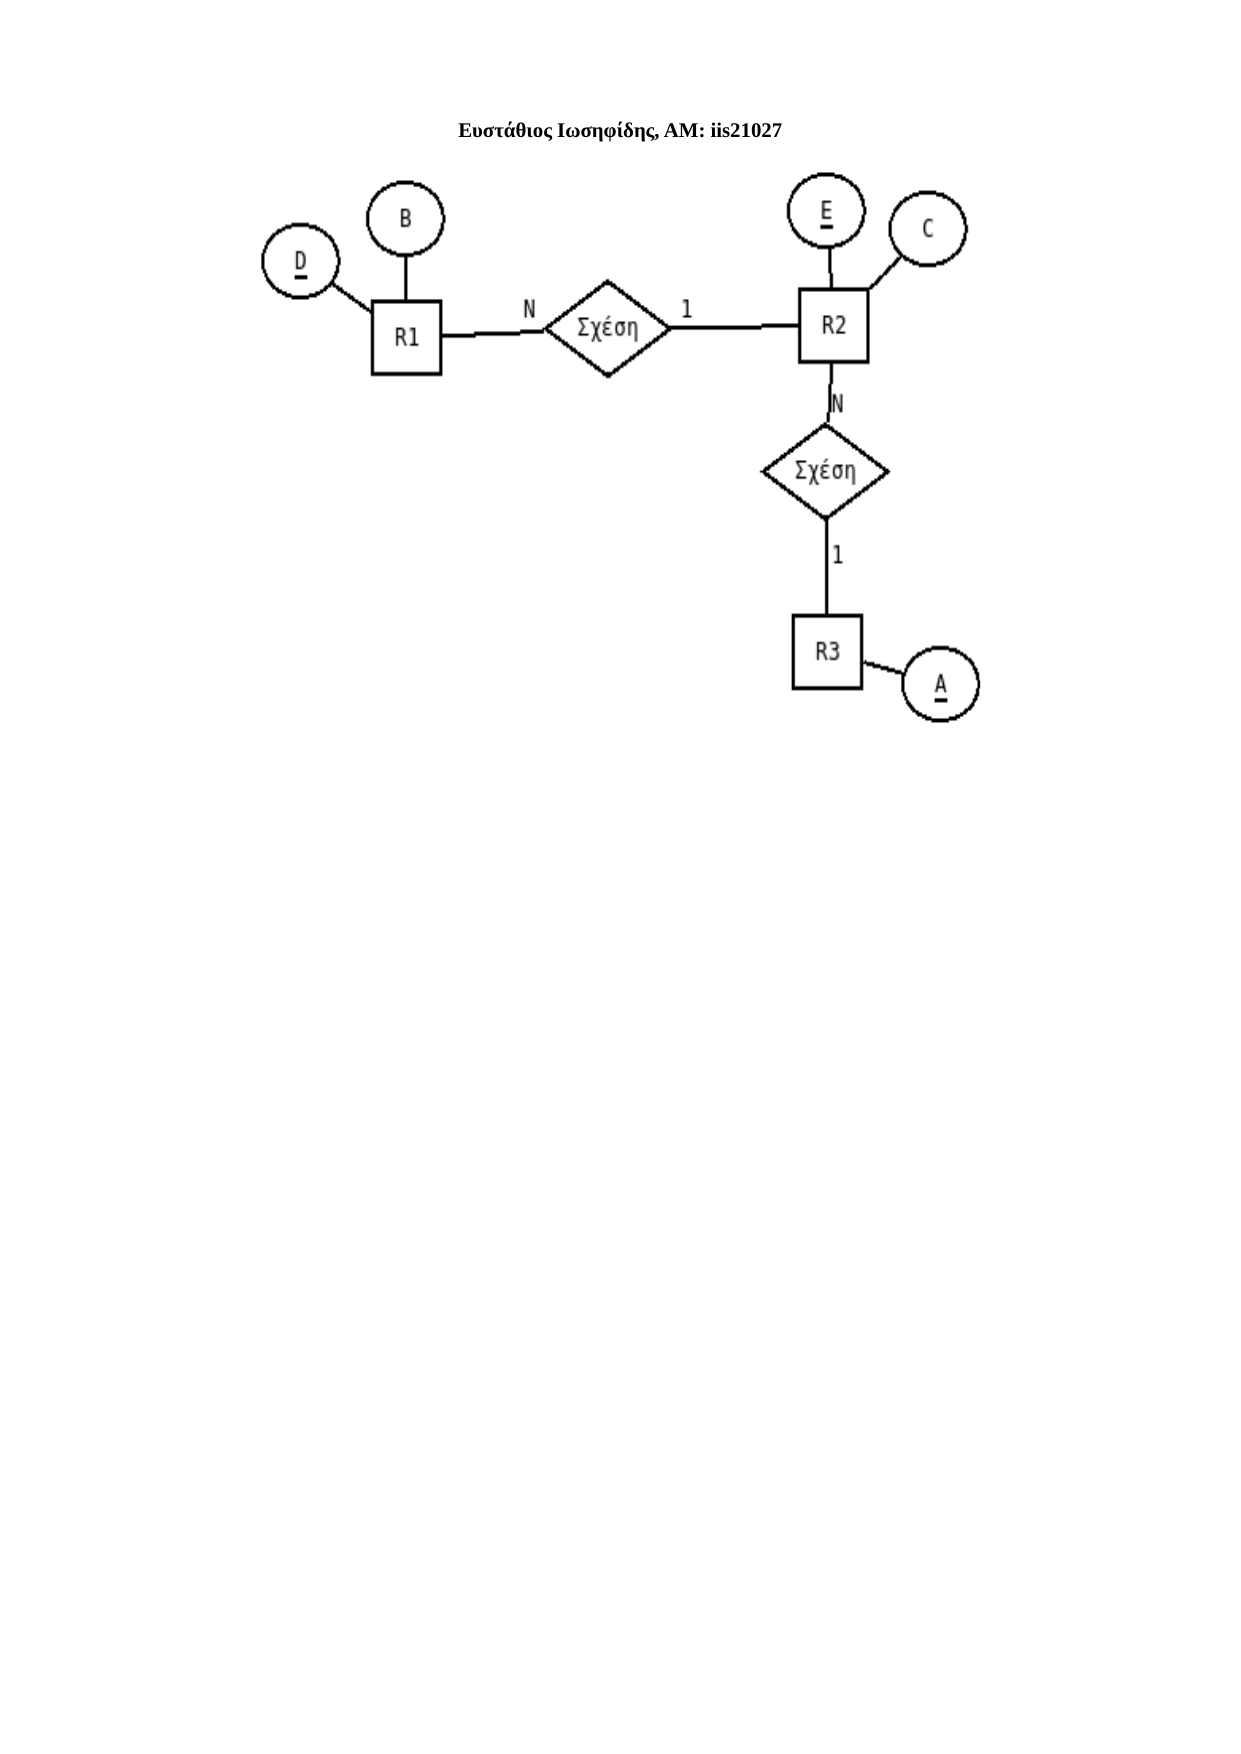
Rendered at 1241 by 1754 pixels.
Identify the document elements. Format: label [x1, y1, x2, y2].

picture [260, 171, 981, 725]
